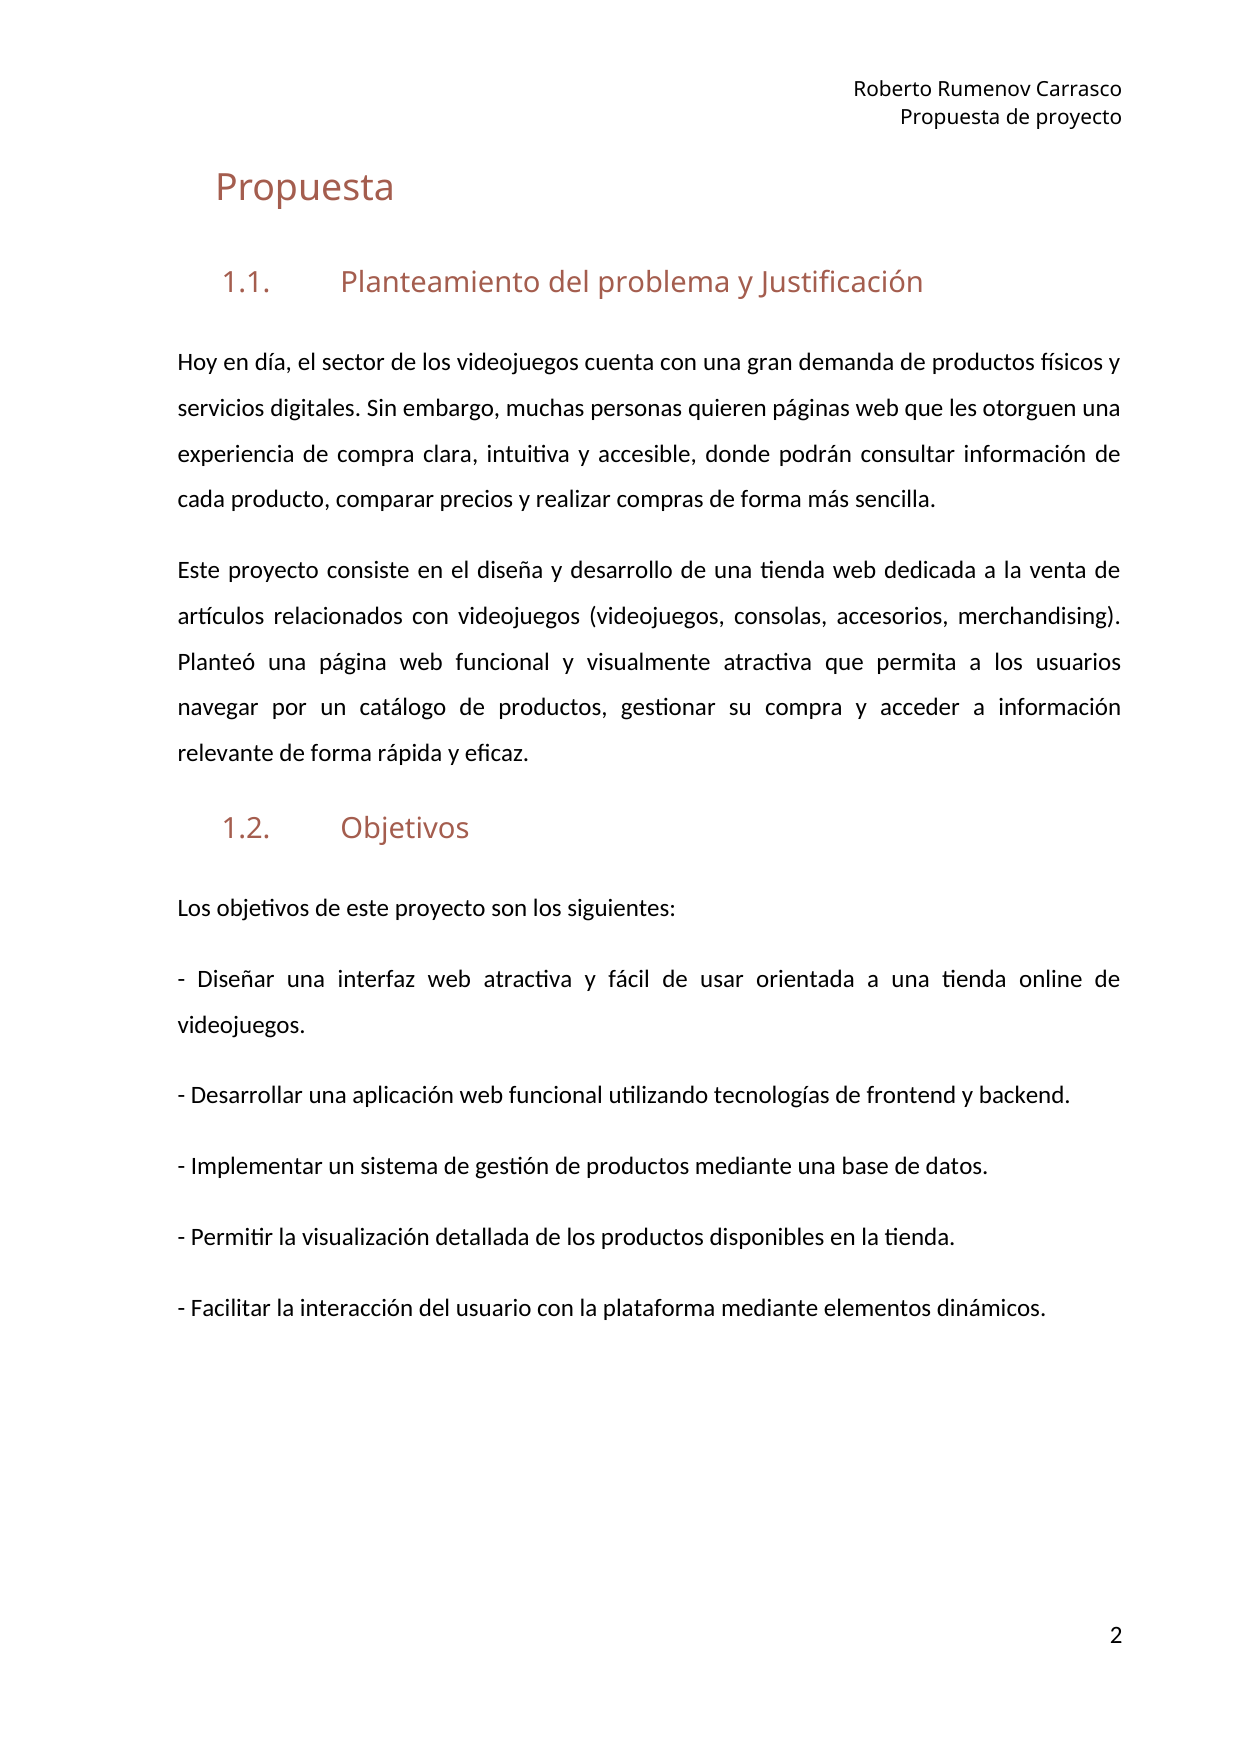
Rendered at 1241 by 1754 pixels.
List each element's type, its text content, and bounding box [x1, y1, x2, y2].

subtitle Objetivos [221, 808, 1122, 847]
text - Permitir la visualización detallada de los productos disponibles en la tienda. [177, 1221, 1122, 1251]
text Este proyecto consiste en el diseña y desarrollo de una tienda web dedicada a la venta de artículos relacionados con videojuegos (videojuegos, consolas, accesorios, merchandising). Planteó una página web funcional y visualmente atractiva que permita a los usuarios navegar por un catálogo de productos, gestionar su compra y acceder a información relevante de forma rápida y eficaz. [177, 554, 1122, 768]
text - Implementar un sistema de gestión de productos mediante una base de datos. [177, 1150, 1122, 1181]
text Hoy en día, el sector de los videojuegos cuenta con una gran demanda de productos físicos y servicios digitales. Sin embargo, muchas personas quieren páginas web que les otorguen una experiencia de compra clara, intuitiva y accesible, donde podrán consultar información de cada producto, comparar precios y realizar compras de forma más sencilla. [177, 346, 1122, 514]
text - Facilitar la interacción del usuario con la plataforma mediante elementos dinámicos. [177, 1292, 1122, 1322]
subtitle Planteamiento del problema y Justificación [221, 262, 1122, 301]
subtitle Propuesta [215, 160, 1122, 211]
text - Diseñar una interfaz web atractiva y fácil de usar orientada a una tienda online de videojuegos. [177, 963, 1122, 1039]
text Los objetivos de este proyecto son los siguientes: [177, 892, 1122, 923]
text - Desarrollar una aplicación web funcional utilizando tecnologías de frontend y backend. [177, 1079, 1122, 1110]
